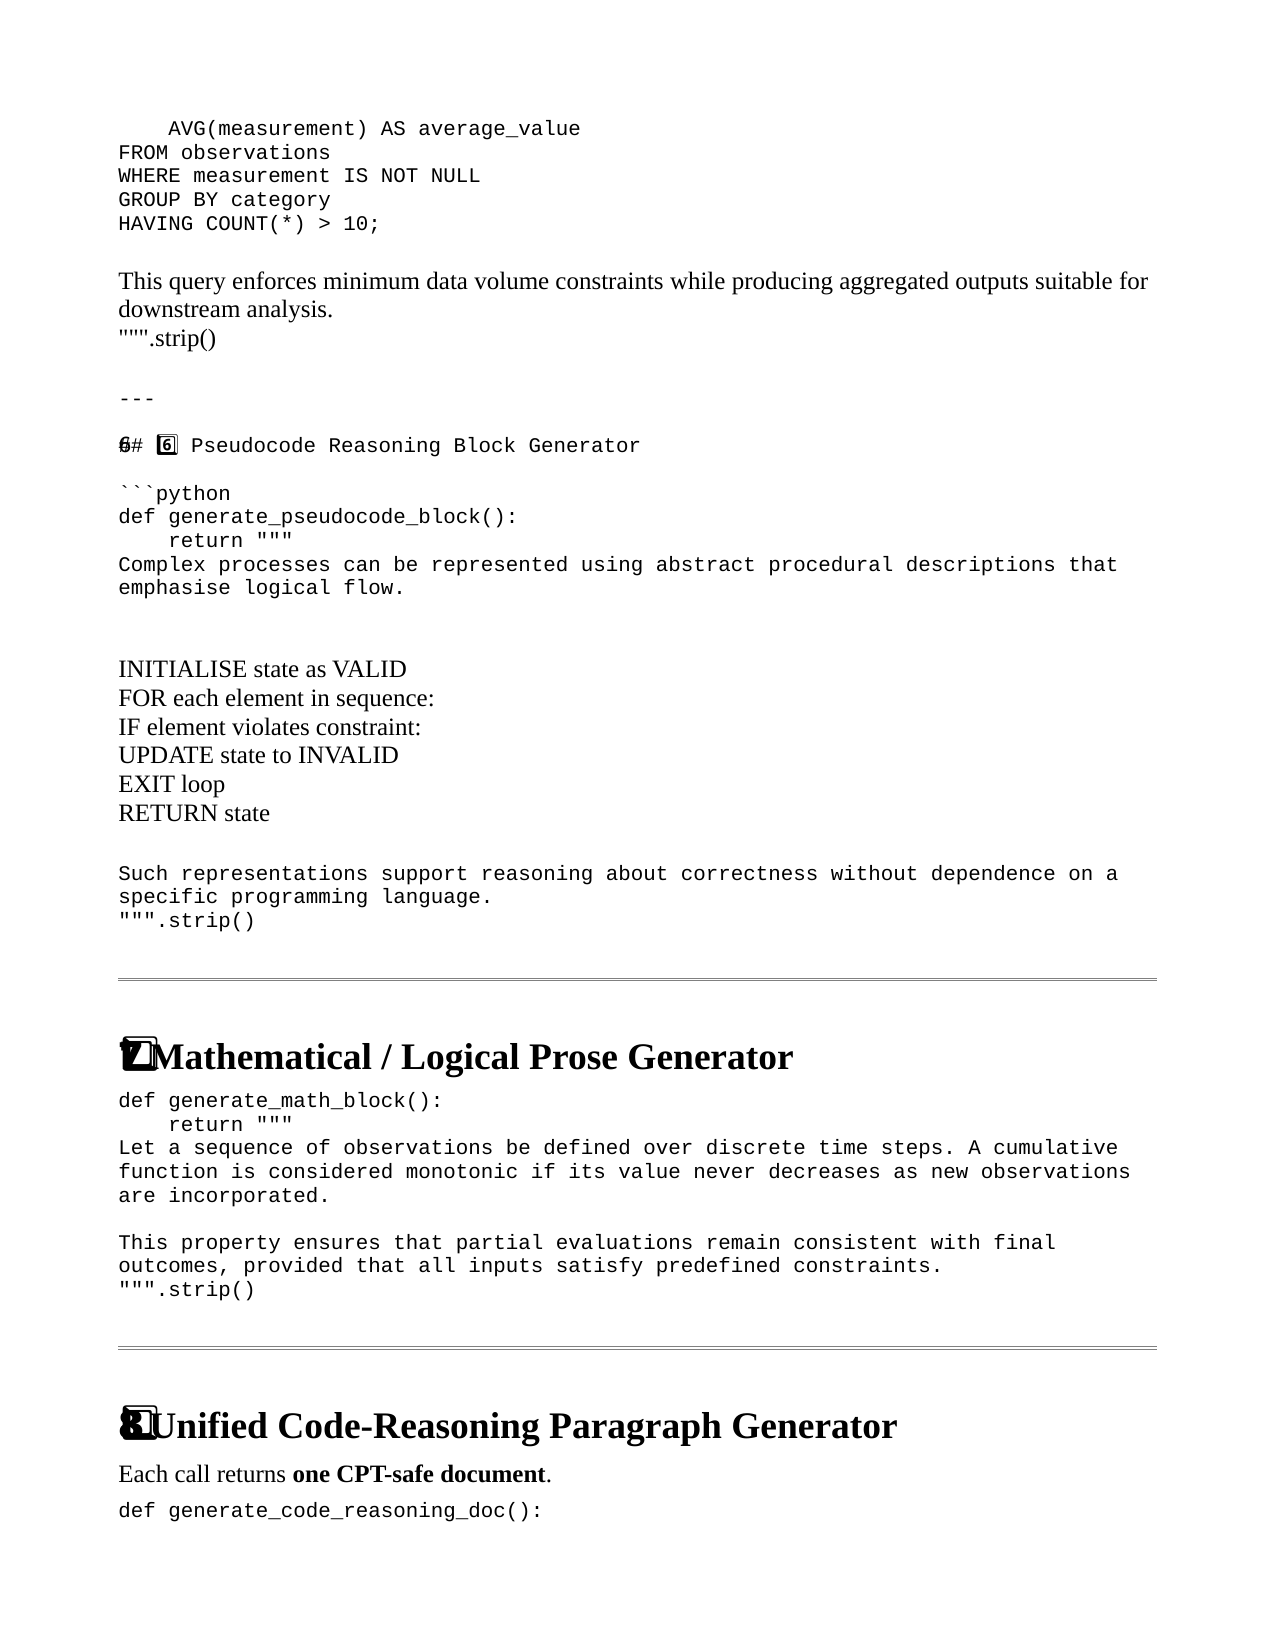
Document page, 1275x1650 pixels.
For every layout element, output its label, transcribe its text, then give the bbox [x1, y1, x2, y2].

text Complex processes can be represented using abstract procedural descriptions that emphasise logical flow. [118, 554, 1157, 601]
text WHERE measurement IS NOT NULL [118, 165, 1157, 189]
text HAVING COUNT(*) > 10; [118, 213, 1157, 236]
text AVG(measurement) AS average_value [118, 118, 1157, 142]
text return """ [118, 530, 1157, 554]
text INITIALISE state as VALID FOR each element in sequence: IF element violates constraint: UPDATE state to INVALID EXIT loop RETURN state [118, 654, 1157, 827]
text """.strip() [118, 1279, 1157, 1303]
text FROM observations [118, 142, 1157, 165]
text --- [118, 388, 1157, 412]
text GROUP BY category [118, 189, 1157, 213]
text def generate_math_block(): [118, 1090, 1157, 1114]
text Let a sequence of observations be defined over discrete time steps. A cumulative function is considered monotonic if its value never decreases as new observations are incorporated. [118, 1137, 1157, 1208]
text This query enforces minimum data volume constraints while producing aggregated outputs suitable for downstream analysis. """.strip() [118, 266, 1157, 352]
text This property ensures that partial evaluations remain consistent with final outcomes, provided that all inputs satisfy predefined constraints. [118, 1232, 1157, 1279]
text def generate_code_reasoning_doc(): [118, 1500, 1157, 1524]
subtitle 8️⃣ Unified Code-Reasoning Paragraph Generator [118, 1403, 1157, 1447]
subtitle 7️⃣ Mathematical / Logical Prose Generator [118, 1034, 1157, 1077]
text return """ [118, 1114, 1157, 1137]
text Such representations support reasoning about correctness without dependence on a specific programming language. [118, 863, 1157, 910]
text def generate_pseudocode_block(): [118, 506, 1157, 530]
text ```python [118, 483, 1157, 506]
text ## 6️⃣ Pseudocode Reasoning Block Generator [118, 436, 1157, 459]
text """.strip() [118, 910, 1157, 934]
text Each call returns one CPT-safe document. [118, 1459, 1157, 1488]
